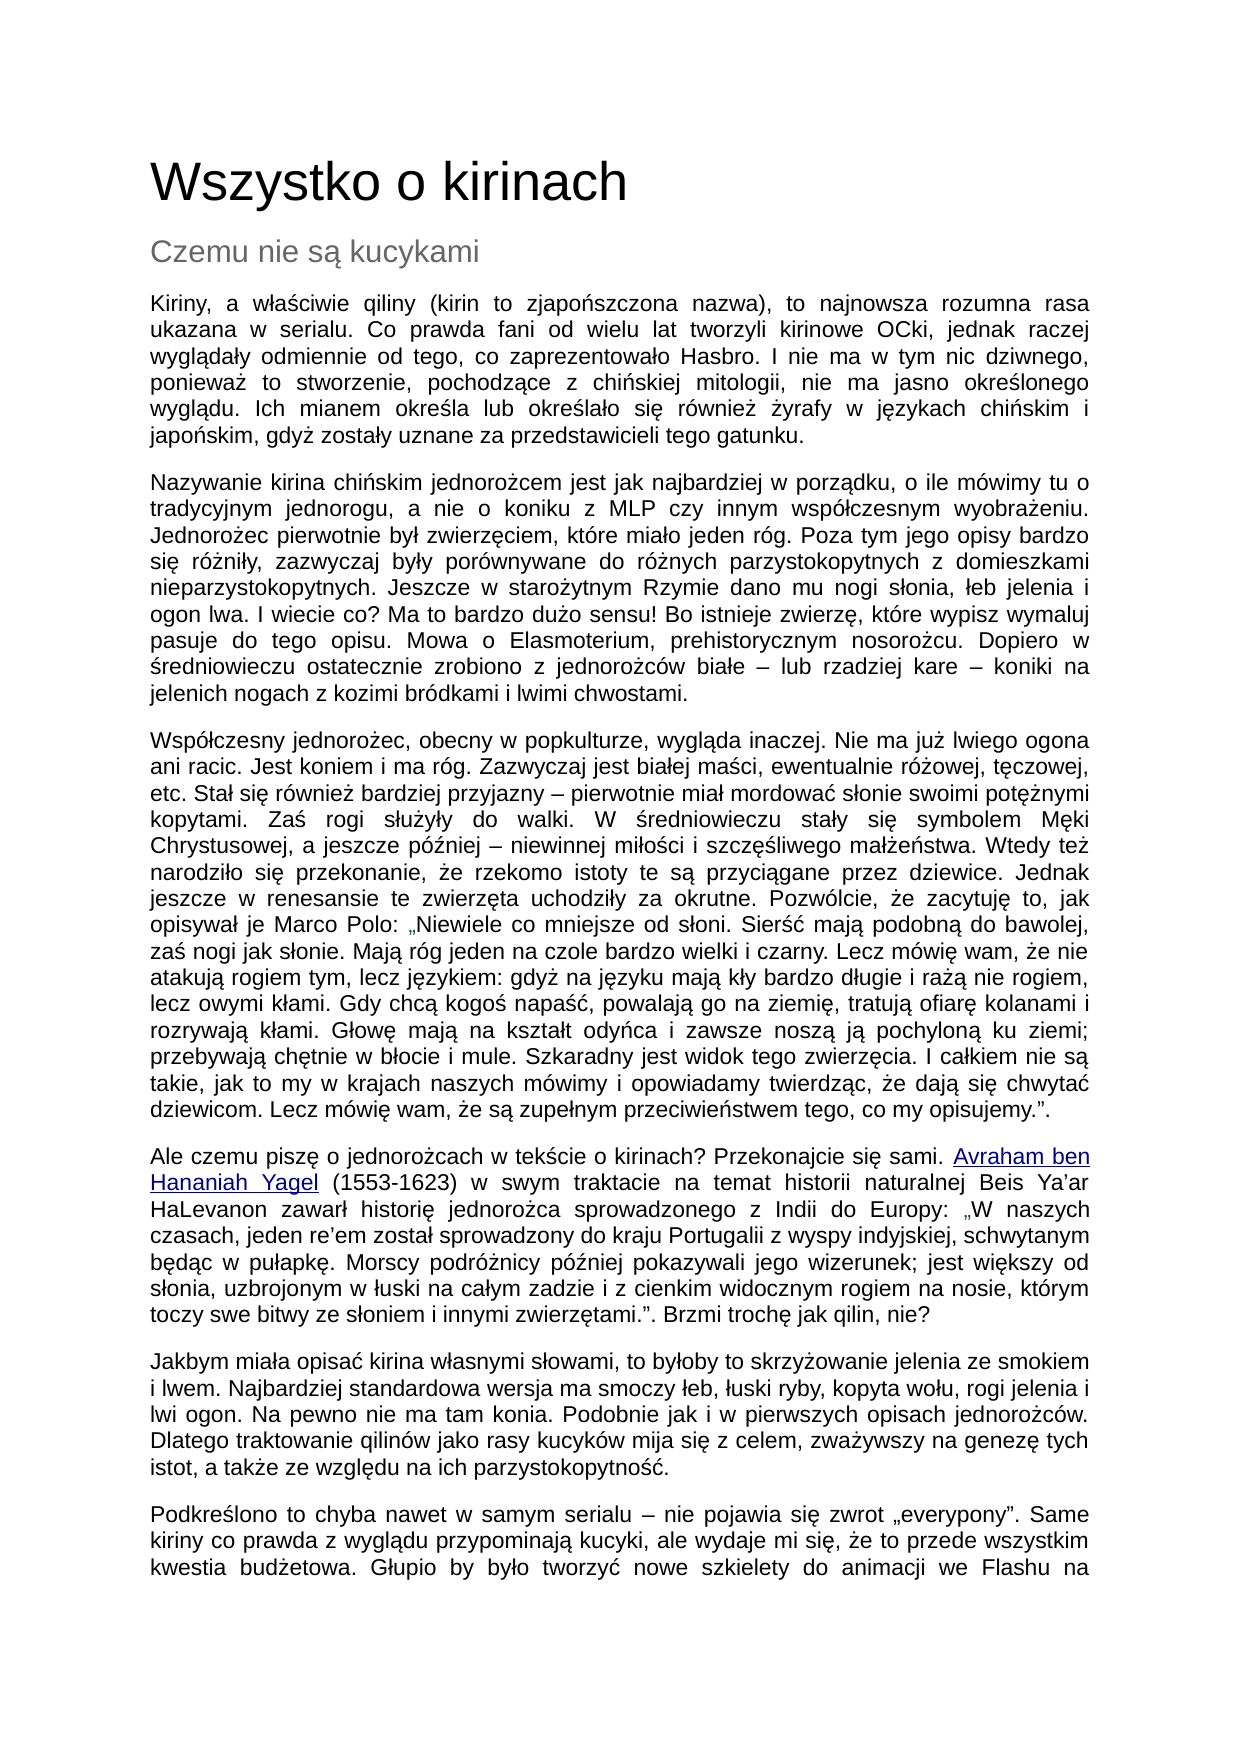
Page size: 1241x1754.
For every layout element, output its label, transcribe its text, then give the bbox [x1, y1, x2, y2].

title Wszystko o kirinach [150, 150, 1090, 212]
text Jakbym miała opisać kirina własnymi słowami, to byłoby to skrzyżowanie jelenia ze smokiem i lwem. Najbardziej standardowa wersja ma smoczy łeb, łuski ryby, kopyta wołu, rogi jelenia i lwi ogon. Na pewno nie ma tam konia. Podobnie jak i w pierwszych opisach jednorożców. Dlatego traktowanie qilinów jako rasy kucyków mija się z celem, zważywszy na genezę tych istot, a także ze względu na ich parzystokopytność. [150, 1348, 1090, 1480]
text Ale czemu piszę o jednorożcach w tekście o kirinach? Przekonajcie się sami. Avraham ben Hananiah Yagel (1553-1623) w swym traktacie na temat historii naturalnej Beis Ya’ar HaLevanon zawarł historię jednorożca sprowadzonego z Indii do Europy: „W naszych czasach, jeden re’em został sprowadzony do kraju Portugalii z wyspy indyjskiej, schwytanym będąc w pułapkę. Morscy podróżnicy później pokazywali jego wizerunek; jest większy od słonia, uzbrojonym w łuski na całym zadzie i z cienkim widocznym rogiem na nosie, którym toczy swe bitwy ze słoniem i innymi zwierzętami.”. Brzmi trochę jak qilin, nie? [150, 1143, 1090, 1327]
text Nazywanie kirina chińskim jednorożcem jest jak najbardziej w porządku, o ile mówimy tu o tradycyjnym jednorogu, a nie o koniku z MLP czy innym współczesnym wyobrażeniu. Jednorożec pierwotnie był zwierzęciem, które miało jeden róg. Poza tym jego opisy bardzo się różniły, zazwyczaj były porównywane do różnych parzystokopytnych z domieszkami nieparzystokopytnych. Jeszcze w starożytnym Rzymie dano mu nogi słonia, łeb jelenia i ogon lwa. I wiecie co? Ma to bardzo dużo sensu! Bo istnieje zwierzę, które wypisz wymaluj pasuje do tego opisu. Mowa o Elasmoterium, prehistorycznym nosorożcu. Dopiero w średniowieczu ostatecznie zrobiono z jednorożców białe – lub rzadziej kare – koniki na jelenich nogach z kozimi bródkami i lwimi chwostami. [150, 469, 1090, 706]
text Podkreślono to chyba nawet w samym serialu – nie pojawia się zwrot „everypony”. Same kiriny co prawda z wyglądu przypominają kucyki, ale wydaje mi się, że to przede wszystkim kwestia budżetowa. Głupio by było tworzyć nowe szkielety do animacji we Flashu na [150, 1501, 1090, 1580]
text Współczesny jednorożec, obecny w popkulturze, wygląda inaczej. Nie ma już lwiego ogona ani racic. Jest koniem i ma róg. Zazwyczaj jest białej maści, ewentualnie różowej, tęczowej, etc. Stał się również bardziej przyjazny – pierwotnie miał mordować słonie swoimi potężnymi kopytami. Zaś rogi służyły do walki. W średniowieczu stały się symbolem Męki Chrystusowej, a jeszcze później – niewinnej miłości i szczęśliwego małżeństwa. Wtedy też narodziło się przekonanie, że rzekomo istoty te są przyciągane przez dziewice. Jednak jeszcze w renesansie te zwierzęta uchodziły za okrutne. Pozwólcie, że zacytuję to, jak opisywał je Marco Polo: „Niewiele co mniejsze od słoni. Sierść mają podobną do bawolej, zaś nogi jak słonie. Mają róg jeden na czole bardzo wielki i czarny. Lecz mówię wam, że nie atakują rogiem tym, lecz językiem: gdyż na języku mają kły bardzo długie i rażą nie rogiem, lecz owymi kłami. Gdy chcą kogoś napaść, powalają go na ziemię, tratują ofiarę kolanami i rozrywają kłami. Głowę mają na kształt odyńca i zawsze noszą ją pochyloną ku ziemi; przebywają chętnie w błocie i mule. Szkaradny jest widok tego zwierzęcia. I całkiem nie są takie, jak to my w krajach naszych mówimy i opowiadamy twierdząc, że dają się chwytać dziewicom. Lecz mówię wam, że są zupełnym przeciwieństwem tego, co my opisujemy.”. [150, 727, 1090, 1122]
subtitle Czemu nie są kucykami [150, 233, 1090, 269]
text Kiriny, a właściwie qiliny (kirin to zjapońszczona nazwa), to najnowsza rozumna rasa ukazana w serialu. Co prawda fani od wielu lat tworzyli kirinowe OCki, jednak raczej wyglądały odmiennie od tego, co zaprezentowało Hasbro. I nie ma w tym nic dziwnego, ponieważ to stworzenie, pochodzące z chińskiej mitologii, nie ma jasno określonego wyglądu. Ich mianem określa lub określało się również żyrafy w językach chińskim i japońskim, gdyż zostały uznane za przedstawicieli tego gatunku. [150, 290, 1090, 448]
